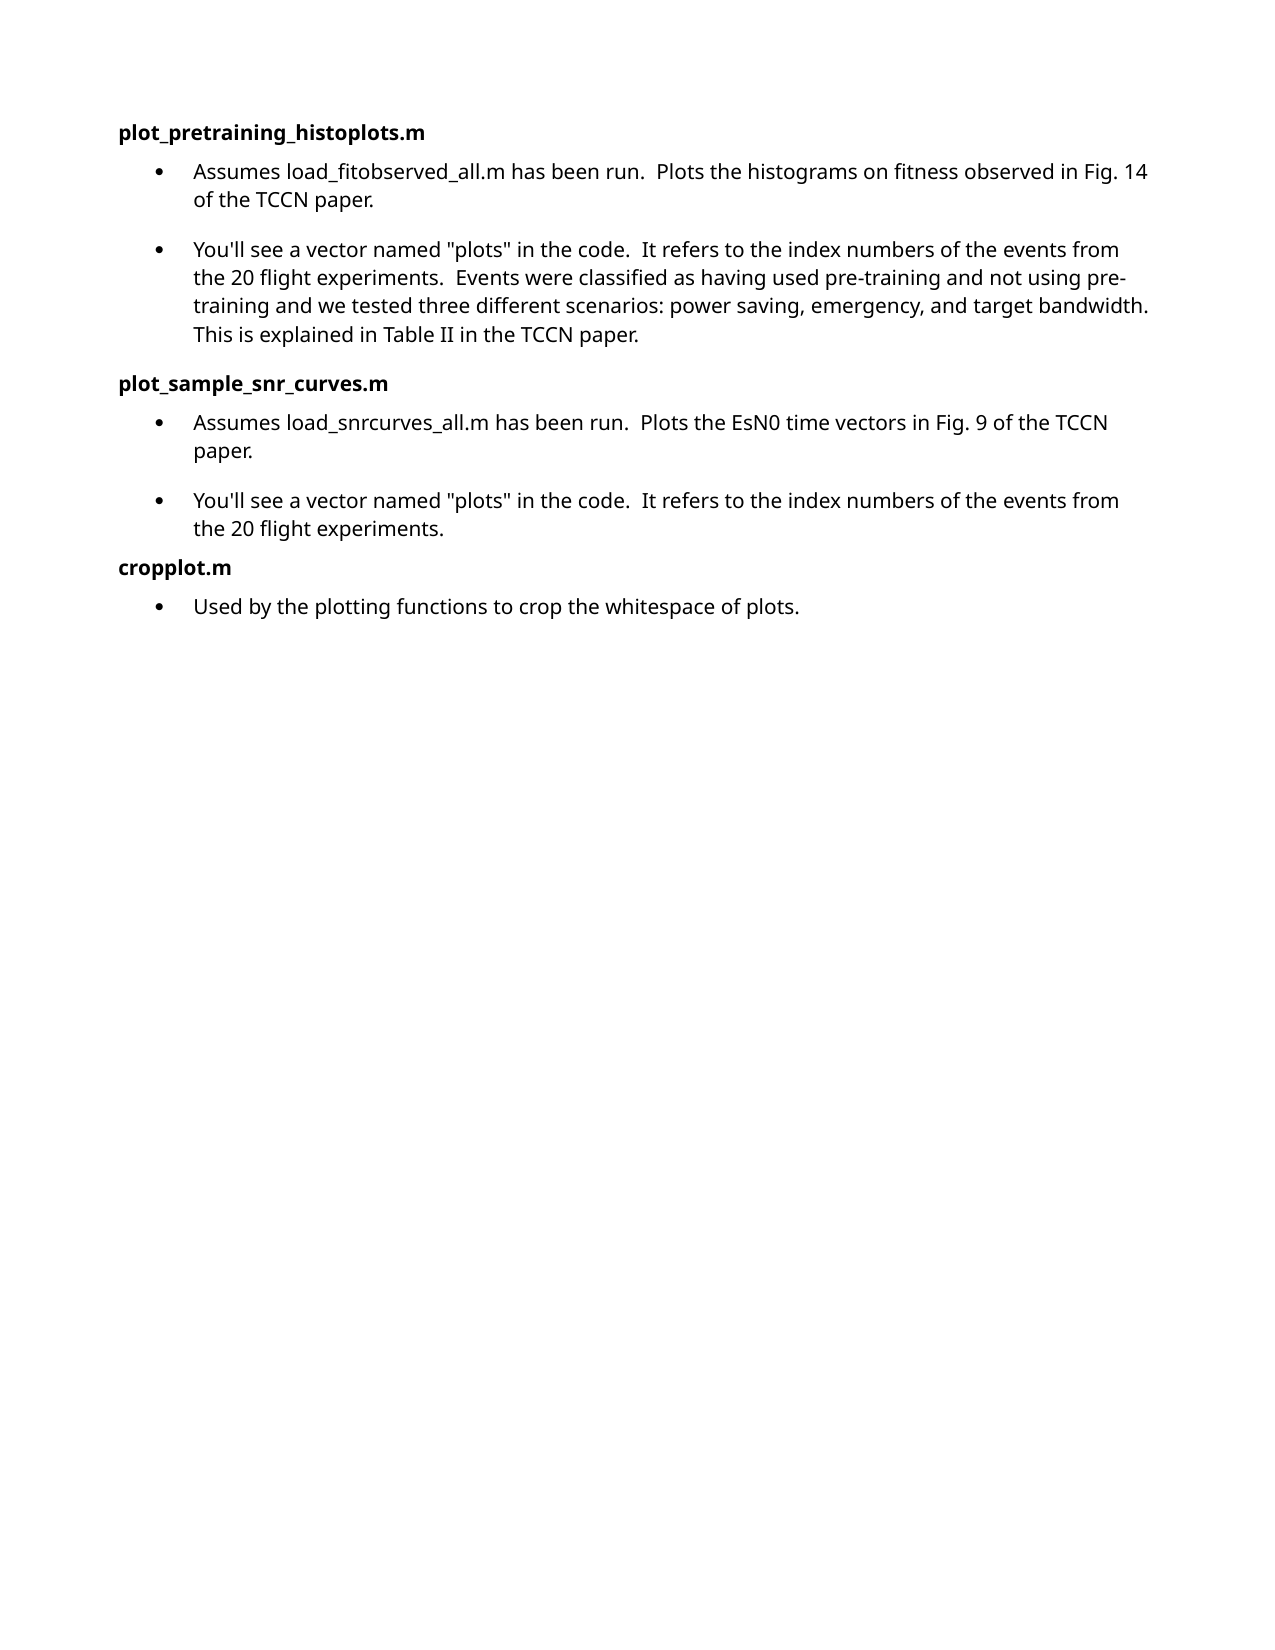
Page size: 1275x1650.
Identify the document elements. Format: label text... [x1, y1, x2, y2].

list Assumes load_fitobserved_all.m has been run. Plots the histograms on fitness observed in Fig. 14 of the TCCN paper. [156, 157, 1157, 214]
text plot_pretraining_histoplots.m [118, 118, 1157, 147]
text plot_sample_snr_curves.m [118, 369, 1157, 398]
list Used by the plotting functions to crop the whitespace of plots. [156, 592, 1157, 620]
list You'll see a vector named "plots" in the code. It refers to the index numbers of the events from the 20 flight experiments. Events were classified as having used pre-training and not using pre-training and we tested three different scenarios: power saving, emergency, and target bandwidth. This is explained in Table II in the TCCN paper. [156, 235, 1157, 348]
list Assumes load_snrcurves_all.m has been run. Plots the EsN0 time vectors in Fig. 9 of the TCCN paper. [156, 408, 1157, 465]
text cropplot.m [118, 553, 1157, 582]
list You'll see a vector named "plots" in the code. It refers to the index numbers of the events from the 20 flight experiments. [156, 486, 1157, 543]
